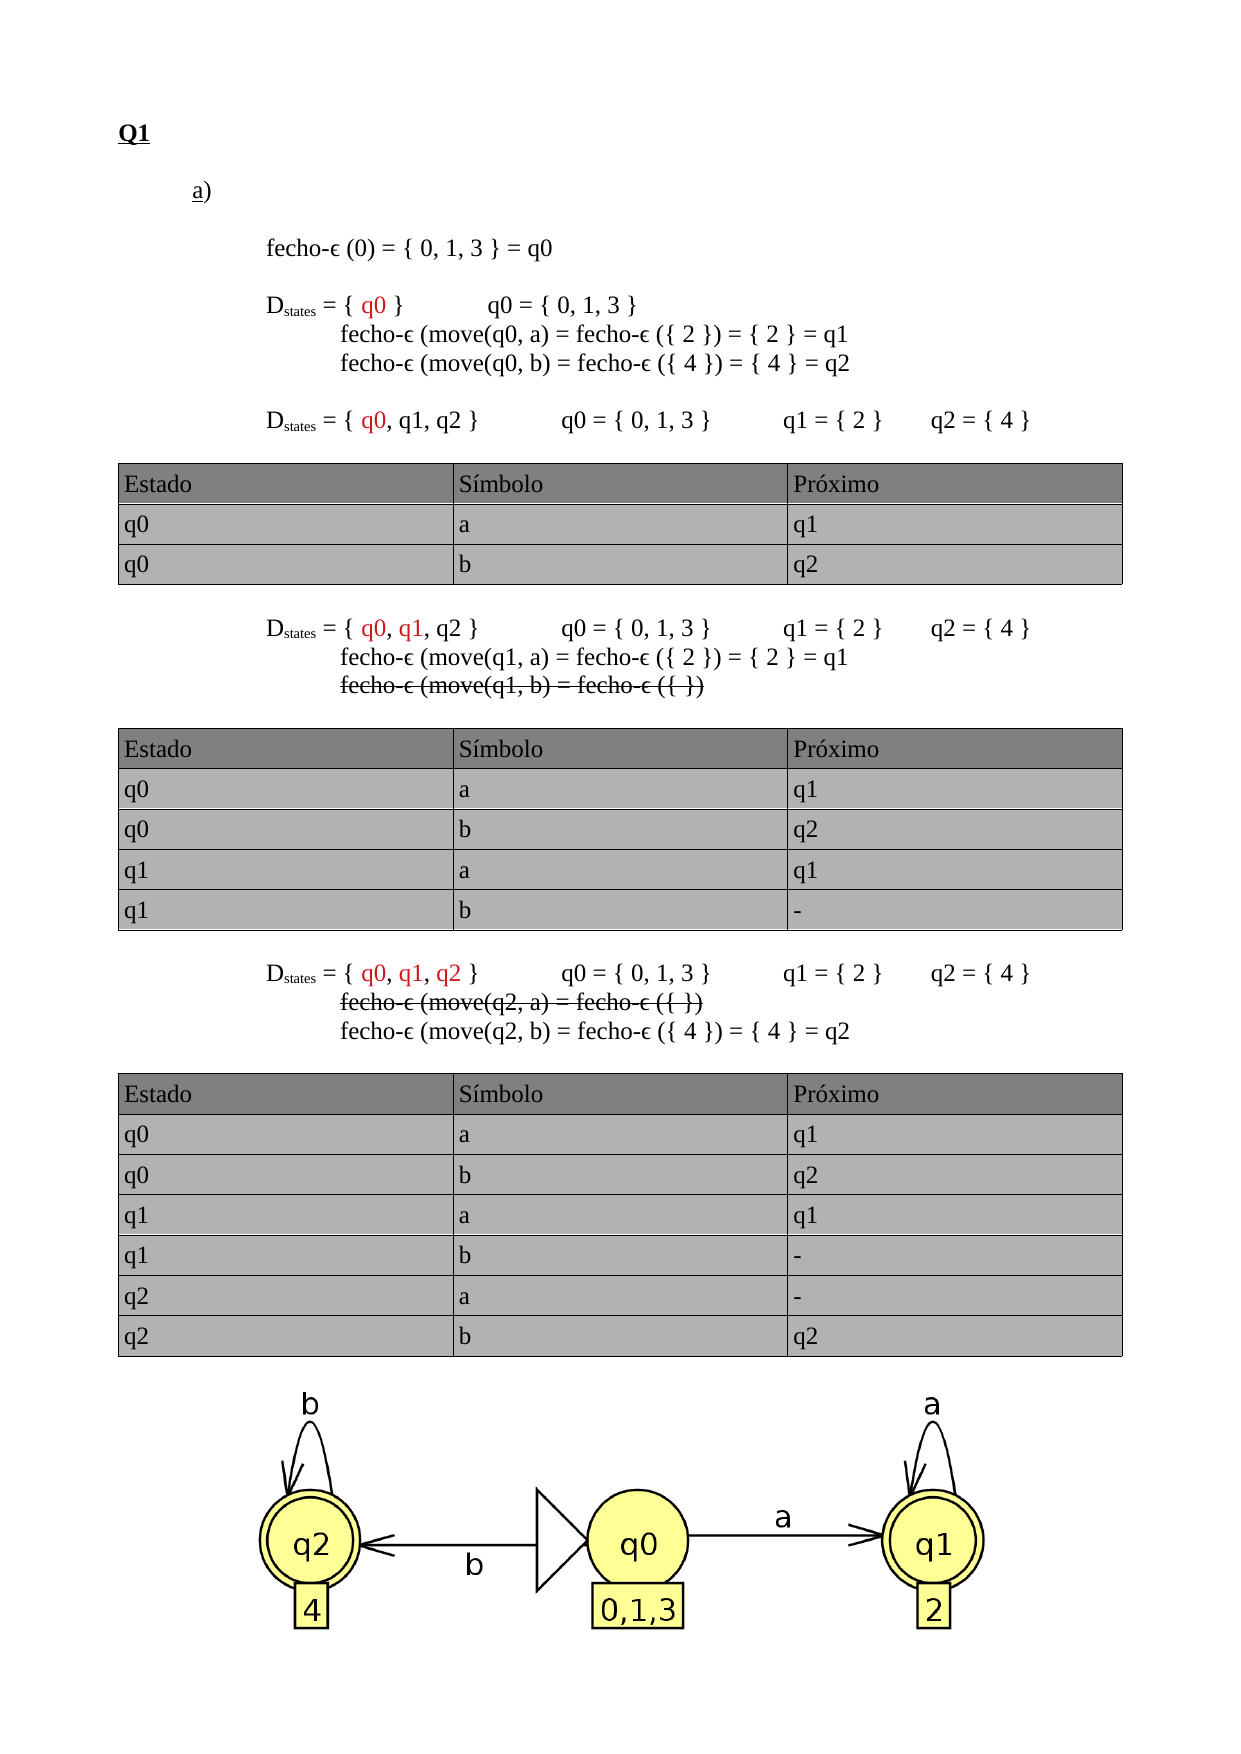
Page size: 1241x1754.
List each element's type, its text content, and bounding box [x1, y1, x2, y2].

text fecho-ϵ (move(q0, a) = fecho-ϵ ({ 2 }) = { 2 } = q1 [118, 319, 1122, 348]
table_cell q2 [788, 810, 1122, 849]
text a) [118, 176, 1122, 204]
table_header Próximo [788, 464, 1122, 503]
text Dstates = { q0 } q0 = { 0, 1, 3 } [118, 291, 1122, 319]
text fecho-ϵ (move(q2, a) = fecho-ϵ ({ }) [118, 987, 1122, 1016]
table_cell q2 [788, 1316, 1122, 1356]
table_cell q2 [788, 545, 1122, 584]
table_cell b [454, 1236, 787, 1275]
table_cell q1 [788, 505, 1122, 544]
table_cell - [788, 890, 1122, 929]
table_cell q1 [788, 769, 1122, 808]
text Dstates = { q0, q1, q2 } q0 = { 0, 1, 3 } q1 = { 2 } q2 = { 4 } [118, 406, 1122, 434]
table_header Símbolo [454, 729, 787, 768]
text fecho-ϵ (0) = { 0, 1, 3 } = q0 [118, 233, 1122, 262]
table_header Símbolo [454, 464, 787, 503]
table_cell a [454, 1195, 787, 1234]
table_cell - [788, 1236, 1122, 1275]
table_header Símbolo [454, 1074, 787, 1114]
table_cell b [454, 545, 787, 584]
table_cell q1 [119, 1195, 453, 1234]
text fecho-ϵ (move(q0, b) = fecho-ϵ ({ 4 }) = { 4 } = q2 [118, 348, 1122, 377]
table_cell q0 [119, 1115, 453, 1154]
table_cell q2 [119, 1316, 453, 1356]
table_cell b [454, 1155, 787, 1194]
table_cell a [454, 850, 787, 889]
table_header Próximo [788, 729, 1122, 768]
text Q1 [118, 118, 1122, 147]
table_cell b [454, 890, 787, 929]
table_cell q0 [119, 545, 453, 584]
text fecho-ϵ (move(q1, b) = fecho-ϵ ({ }) [118, 670, 1122, 699]
table_cell - [788, 1276, 1122, 1315]
table_cell q1 [119, 850, 453, 889]
table_cell q1 [788, 1115, 1122, 1154]
text Dstates = { q0, q1, q2 } q0 = { 0, 1, 3 } q1 = { 2 } q2 = { 4 } [118, 613, 1122, 642]
table_cell q1 [788, 850, 1122, 889]
text Dstates = { q0, q1, q2 } q0 = { 0, 1, 3 } q1 = { 2 } q2 = { 4 } [118, 958, 1122, 987]
text fecho-ϵ (move(q2, b) = fecho-ϵ ({ 4 }) = { 4 } = q2 [118, 1016, 1122, 1044]
table_cell q1 [119, 890, 453, 929]
table_header Próximo [788, 1074, 1122, 1114]
table_cell a [454, 1276, 787, 1315]
table_cell q2 [788, 1155, 1122, 1194]
picture [250, 1381, 988, 1665]
table_cell q2 [119, 1276, 453, 1315]
table_header Estado [119, 729, 453, 768]
text fecho-ϵ (move(q1, a) = fecho-ϵ ({ 2 }) = { 2 } = q1 [118, 642, 1122, 670]
table_header Estado [119, 464, 453, 503]
table_cell q1 [119, 1236, 453, 1275]
table_cell q0 [119, 769, 453, 808]
table_cell q0 [119, 1155, 453, 1194]
table_cell a [454, 1115, 787, 1154]
table_cell q1 [788, 1195, 1122, 1234]
table_cell q0 [119, 505, 453, 544]
table_cell a [454, 505, 787, 544]
table_cell b [454, 1316, 787, 1356]
table_cell b [454, 810, 787, 849]
table_header Estado [119, 1074, 453, 1114]
table_cell q0 [119, 810, 453, 849]
table_cell a [454, 769, 787, 808]
